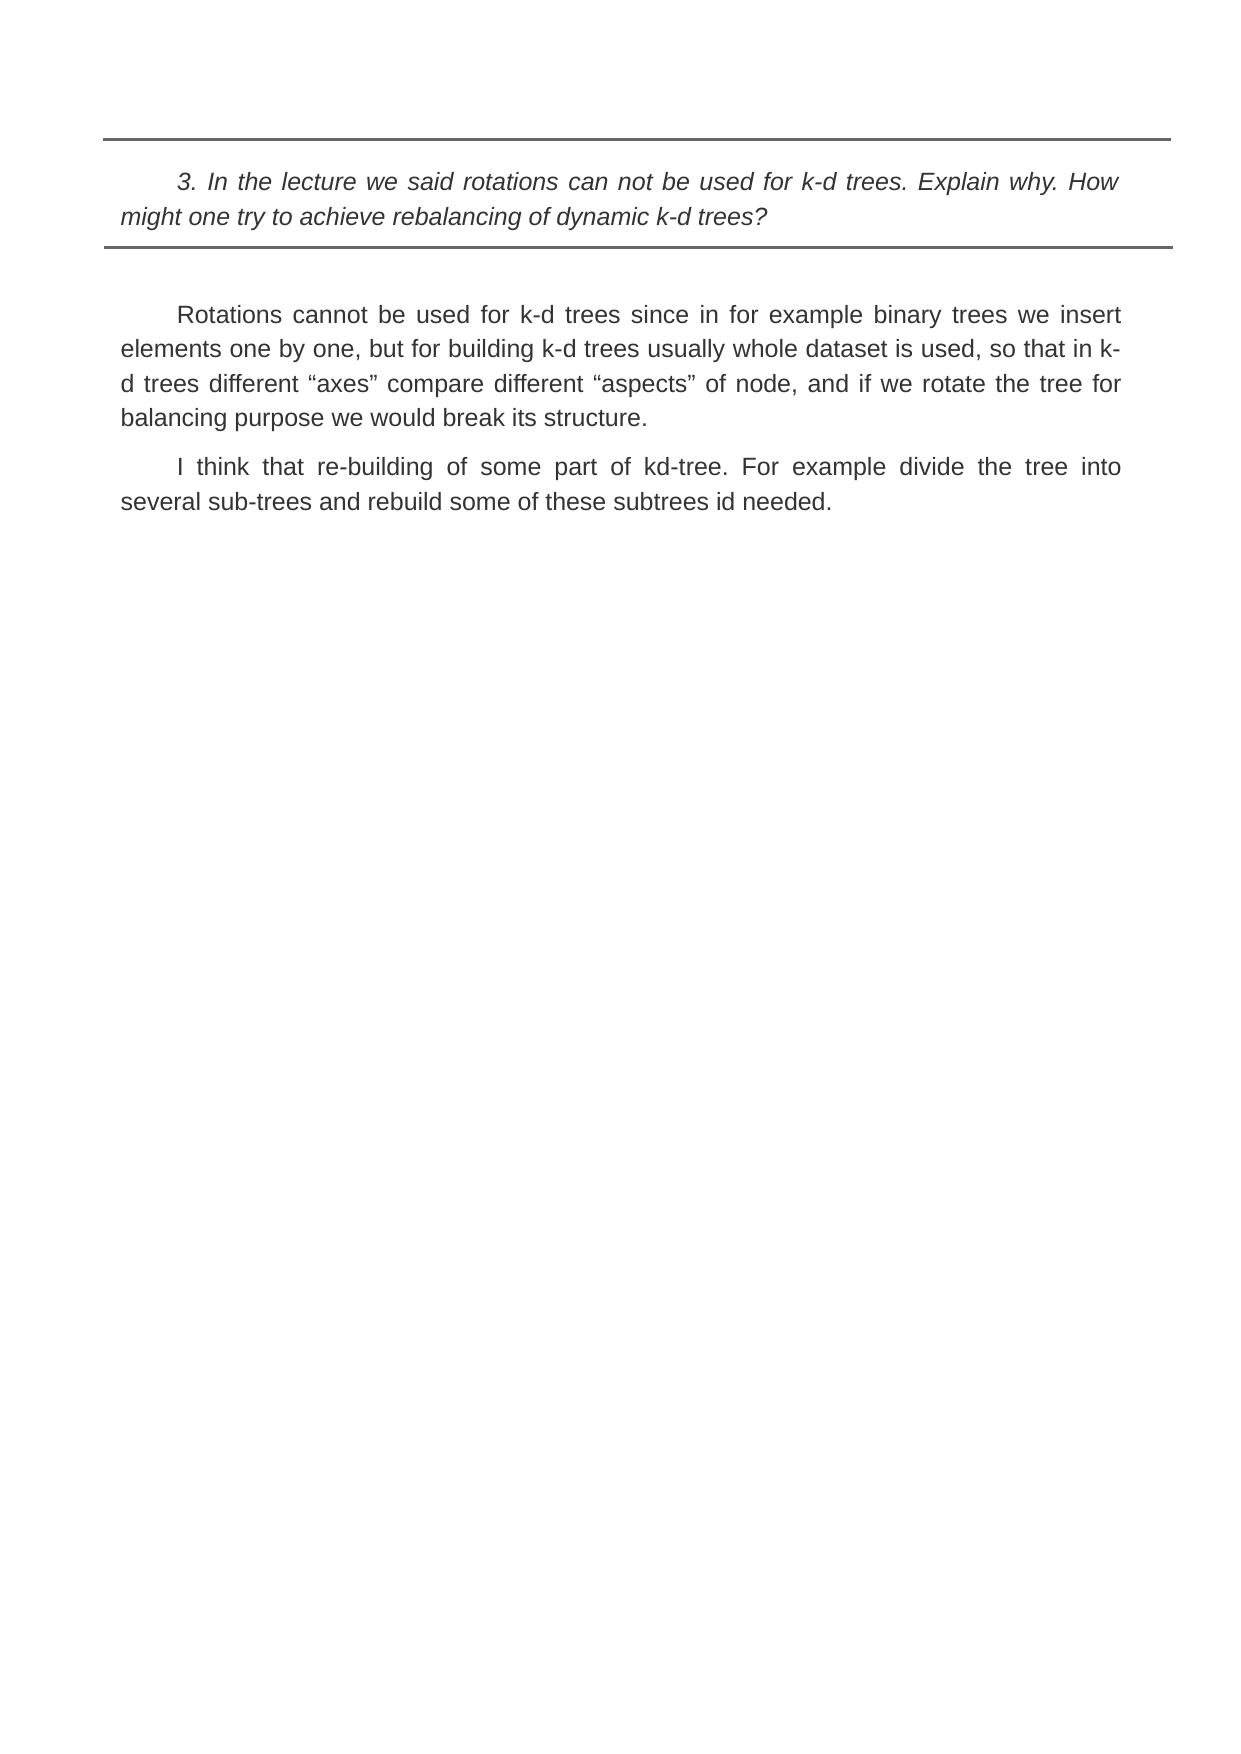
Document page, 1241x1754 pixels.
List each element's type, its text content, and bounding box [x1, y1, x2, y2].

text 3. In the lecture we said rotations can not be used for k-d trees. Explain why. How might one try to achieve rebalancing of dynamic k-d trees? [120, 167, 1123, 230]
text Rotations cannot be used for k-d trees since in for example binary trees we insert elements one by one, but for building k-d trees usually whole dataset is used, so that in k-d trees different “axes” compare different “aspects” of node, and if we rotate the tree for balancing purpose we would break its structure. [120, 300, 1123, 432]
text I think that re-building of some part of kd-tree. For example divide the tree into several sub-trees and rebuild some of these subtrees id needed. [120, 452, 1123, 516]
